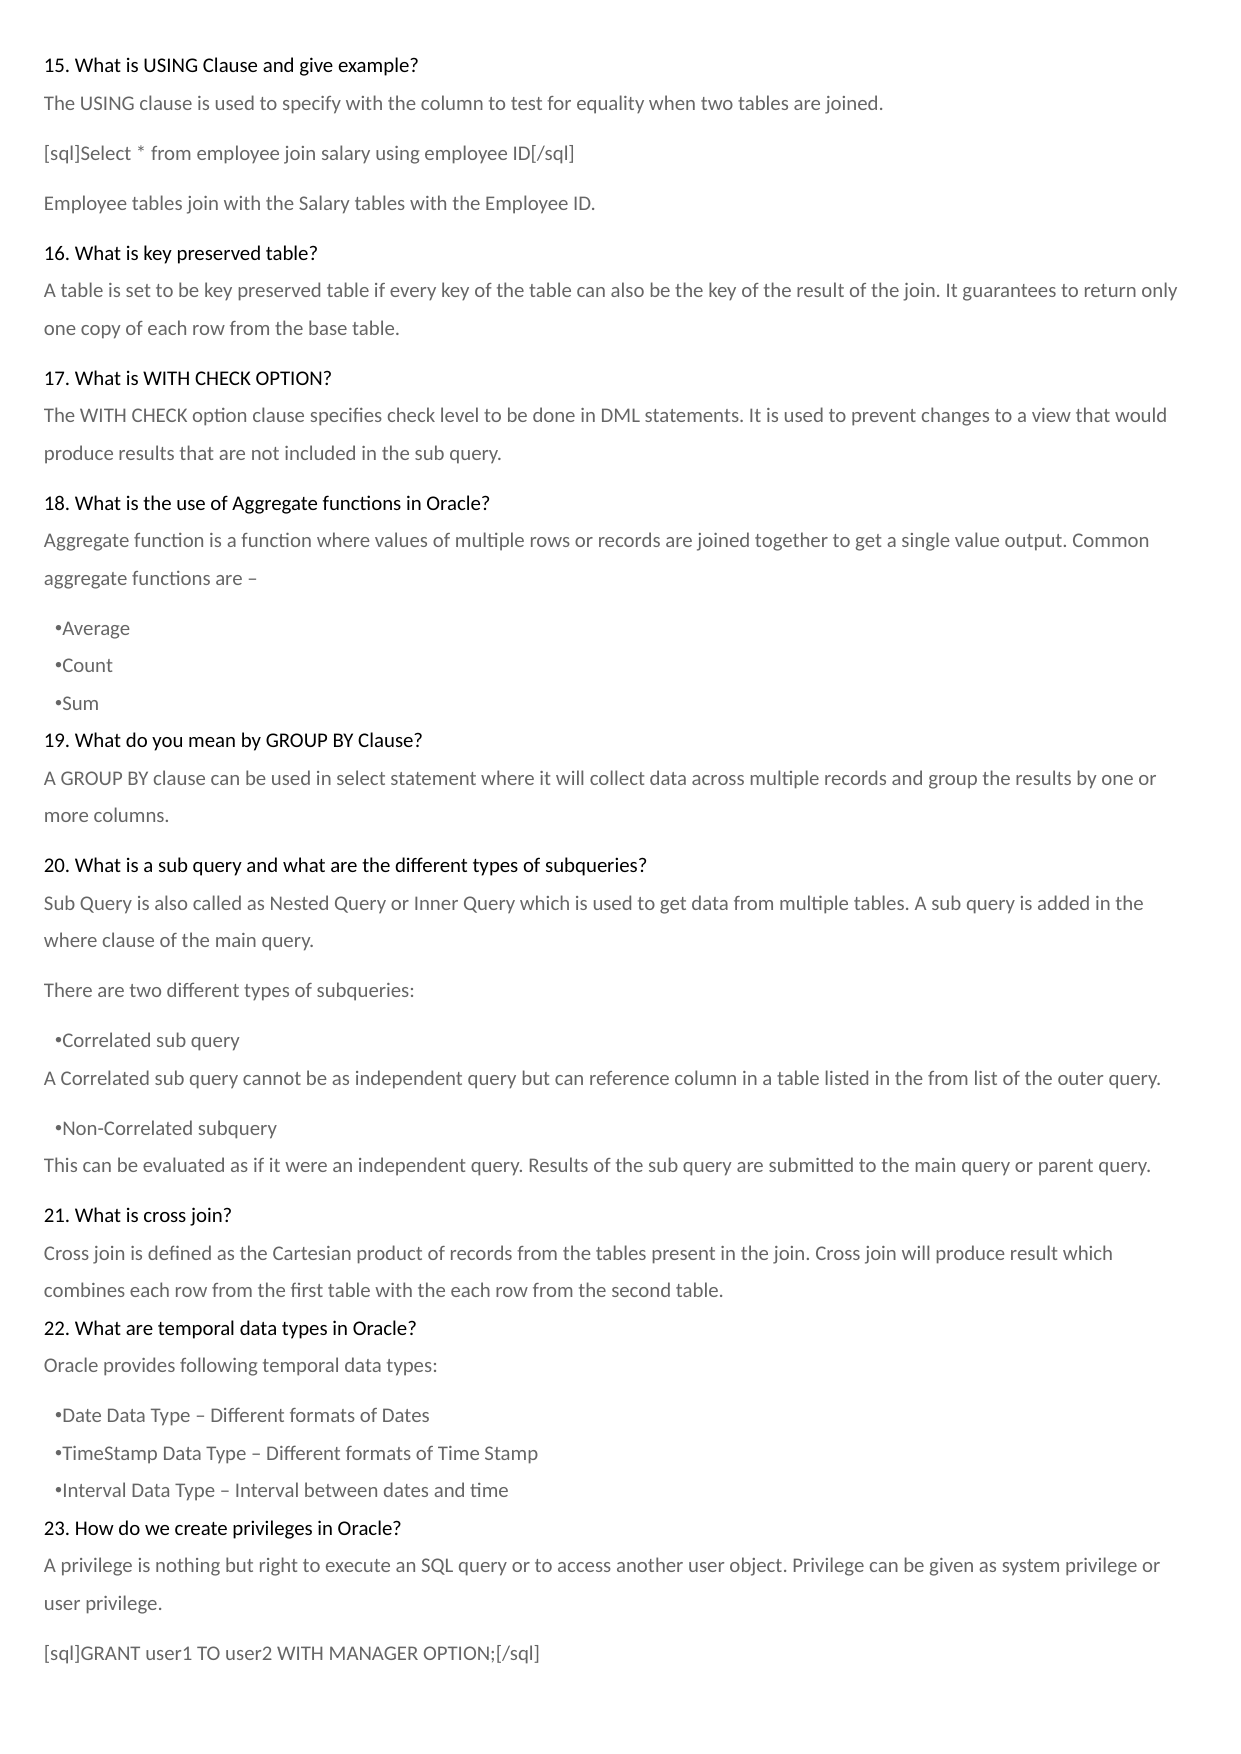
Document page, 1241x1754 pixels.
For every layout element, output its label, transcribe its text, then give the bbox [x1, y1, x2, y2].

text A Correlated sub query cannot be as independent query but can reference column in a table listed in the from list of the outer query. [44, 1053, 1198, 1091]
text 23. How do we create privileges in Oracle? [44, 1503, 1198, 1541]
text [sql]Select * from employee join salary using employee ID[/sql] [44, 128, 1198, 166]
list Sum [44, 678, 1198, 716]
text 16. What is key preserved table? [44, 228, 1198, 266]
text Employee tables join with the Salary tables with the Employee ID. [44, 178, 1198, 216]
text This can be evaluated as if it were an independent query. Results of the sub query are submitted to the main query or parent query. [44, 1141, 1198, 1178]
text The WITH CHECK option clause specifies check level to be done in DML statements. It is used to prevent changes to a view that would produce results that are not included in the sub query. [44, 391, 1198, 466]
text Oracle provides following temporal data types: [44, 1341, 1198, 1378]
text Cross join is defined as the Cartesian product of records from the tables present in the join. Cross join will produce result which combines each row from the first table with the each row from the second table. [44, 1228, 1198, 1303]
text 22. What are temporal data types in Oracle? [44, 1303, 1198, 1341]
list Non-Correlated subquery [44, 1103, 1198, 1141]
text There are two different types of subqueries: [44, 966, 1198, 1003]
text 20. What is a sub query and what are the different types of subqueries? [44, 841, 1198, 878]
text 15. What is USING Clause and give example? [44, 41, 1198, 78]
list Correlated sub query [44, 1016, 1198, 1053]
text [sql]GRANT user1 TO user2 WITH MANAGER OPTION;[/sql] [44, 1628, 1198, 1666]
list TimeStamp Data Type – Different formats of Time Stamp [44, 1428, 1198, 1466]
text Sub Query is also called as Nested Query or Inner Query which is used to get data from multiple tables. A sub query is added in the where clause of the main query. [44, 878, 1198, 953]
list Count [44, 641, 1198, 678]
text 19. What do you mean by GROUP BY Clause? [44, 716, 1198, 753]
text 18. What is the use of Aggregate functions in Oracle? [44, 478, 1198, 516]
text The USING clause is used to specify with the column to test for equality when two tables are joined. [44, 78, 1198, 116]
text 21. What is cross join? [44, 1191, 1198, 1228]
text 17. What is WITH CHECK OPTION? [44, 353, 1198, 391]
text A privilege is nothing but right to execute an SQL query or to access another user object. Privilege can be given as system privilege or user privilege. [44, 1541, 1198, 1616]
text A table is set to be key preserved table if every key of the table can also be the key of the result of the join. It guarantees to return only one copy of each row from the base table. [44, 266, 1198, 341]
text A GROUP BY clause can be used in select statement where it will collect data across multiple records and group the results by one or more columns. [44, 753, 1198, 828]
text Aggregate function is a function where values of multiple rows or records are joined together to get a single value output. Common aggregate functions are – [44, 516, 1198, 591]
list Interval Data Type – Interval between dates and time [44, 1466, 1198, 1503]
list Average [44, 603, 1198, 641]
list Date Data Type – Different formats of Dates [44, 1391, 1198, 1428]
